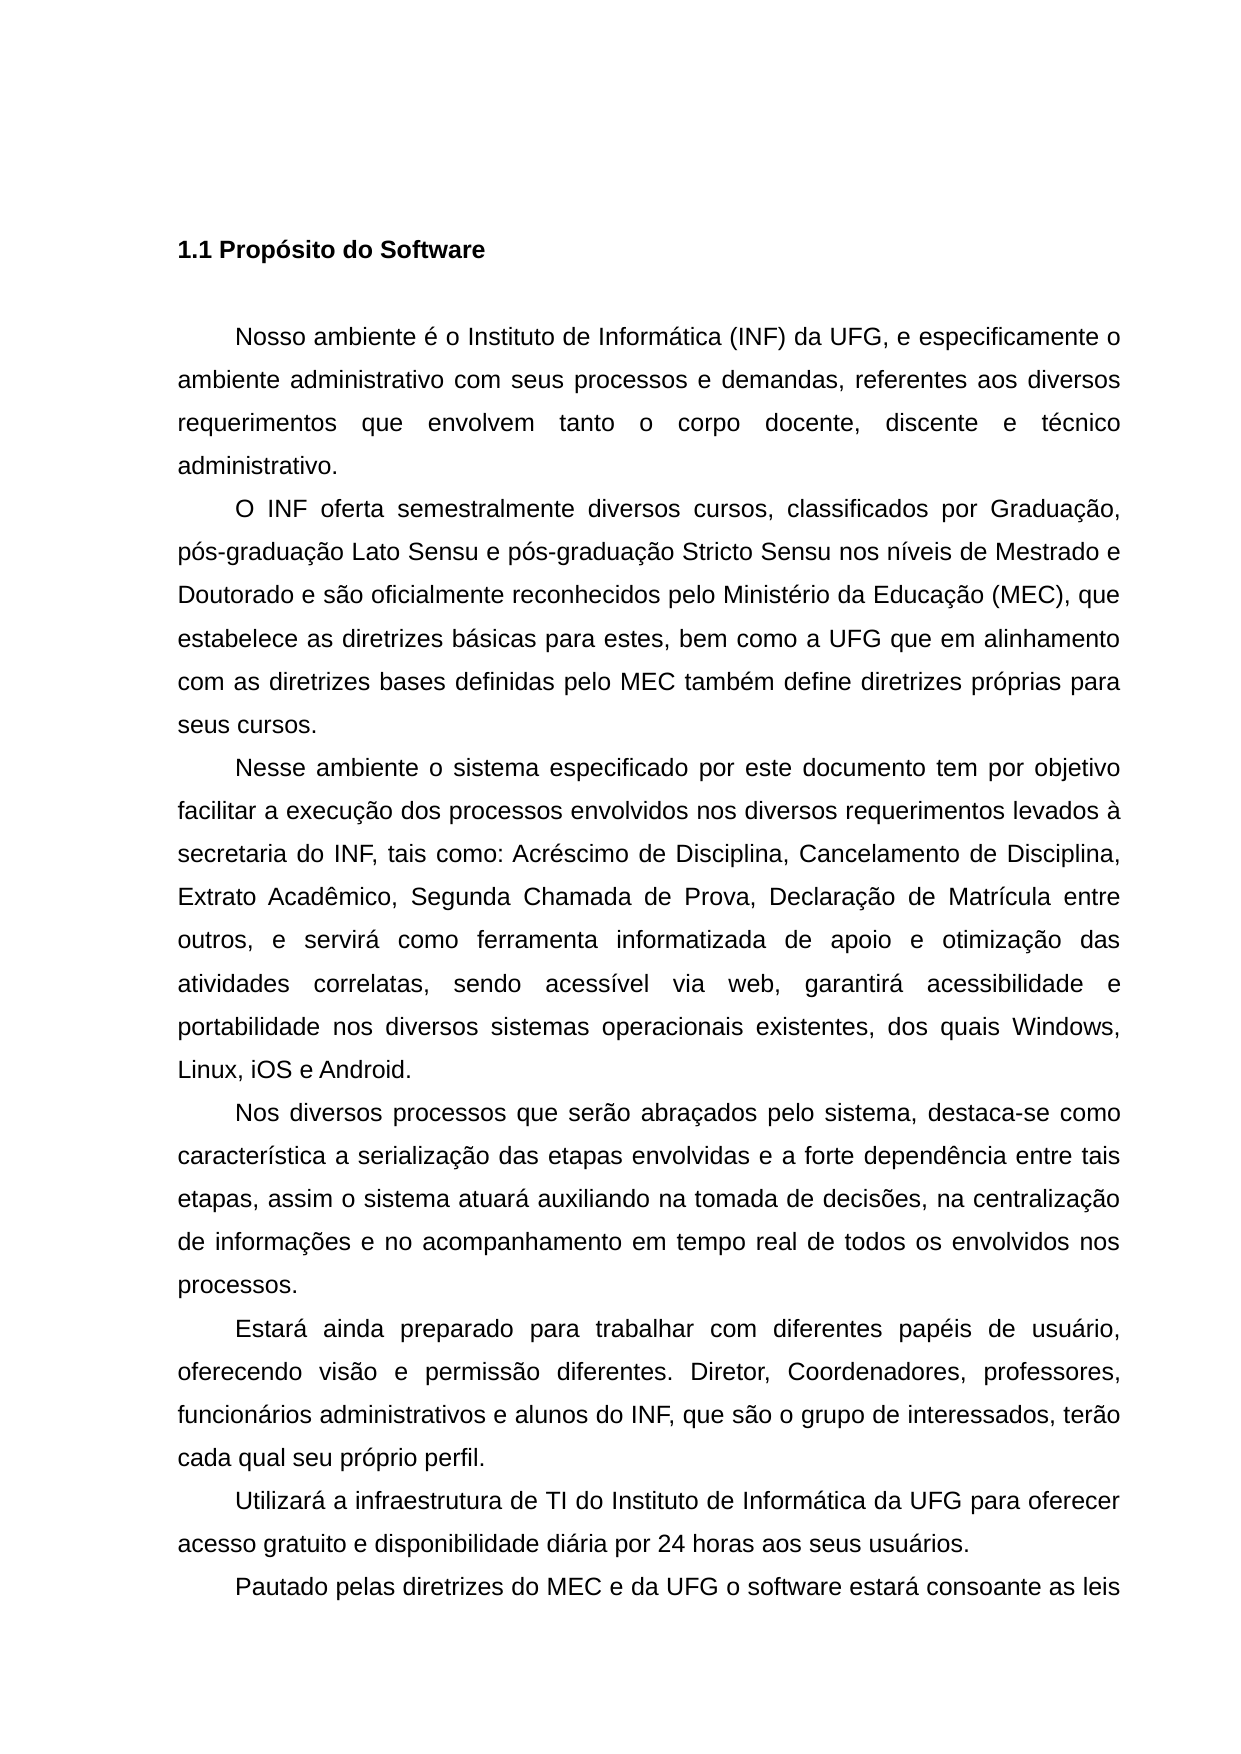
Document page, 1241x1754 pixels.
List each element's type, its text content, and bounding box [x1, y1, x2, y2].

text O INF oferta semestralmente diversos cursos, classificados por Graduação, pós-graduação Lato Sensu e pós-graduação Stricto Sensu nos níveis de Mestrado e Doutorado e são oficialmente reconhecidos pelo Ministério da Educação (MEC), que estabelece as diretrizes básicas para estes, bem como a UFG que em alinhamento com as diretrizes bases definidas pelo MEC também define diretrizes próprias para seus cursos. [177, 494, 1122, 738]
text 1.1 Propósito do Software [177, 235, 1122, 264]
text Estará ainda preparado para trabalhar com diferentes papéis de usuário, oferecendo visão e permissão diferentes. Diretor, Coordenadores, professores, funcionários administrativos e alunos do INF, que são o grupo de interessados, terão cada qual seu próprio perfil. [177, 1313, 1122, 1472]
text Pautado pelas diretrizes do MEC e da UFG o software estará consoante as leis [177, 1572, 1122, 1601]
text Utilizará a infraestrutura de TI do Instituto de Informática da UFG para oferecer acesso gratuito e disponibilidade diária por 24 horas aos seus usuários. [177, 1486, 1122, 1558]
text Nosso ambiente é o Instituto de Informática (INF) da UFG, e especificamente o ambiente administrativo com seus processos e demandas, referentes aos diversos requerimentos que envolvem tanto o corpo docente, discente e técnico administrativo. [177, 322, 1122, 480]
text Nesse ambiente o sistema especificado por este documento tem por objetivo facilitar a execução dos processos envolvidos nos diversos requerimentos levados à secretaria do INF, tais como: Acréscimo de Disciplina, Cancelamento de Disciplina, Extrato Acadêmico, Segunda Chamada de Prova, Declaração de Matrícula entre outros, e servirá como ferramenta informatizada de apoio e otimização das atividades correlatas, sendo acessível via web, garantirá acessibilidade e portabilidade nos diversos sistemas operacionais existentes, dos quais Windows, Linux, iOS e Android. [177, 753, 1122, 1083]
text Nos diversos processos que serão abraçados pelo sistema, destaca-se como característica a serialização das etapas envolvidas e a forte dependência entre tais etapas, assim o sistema atuará auxiliando na tomada de decisões, na centralização de informações e no acompanhamento em tempo real de todos os envolvidos nos processos. [177, 1098, 1122, 1299]
